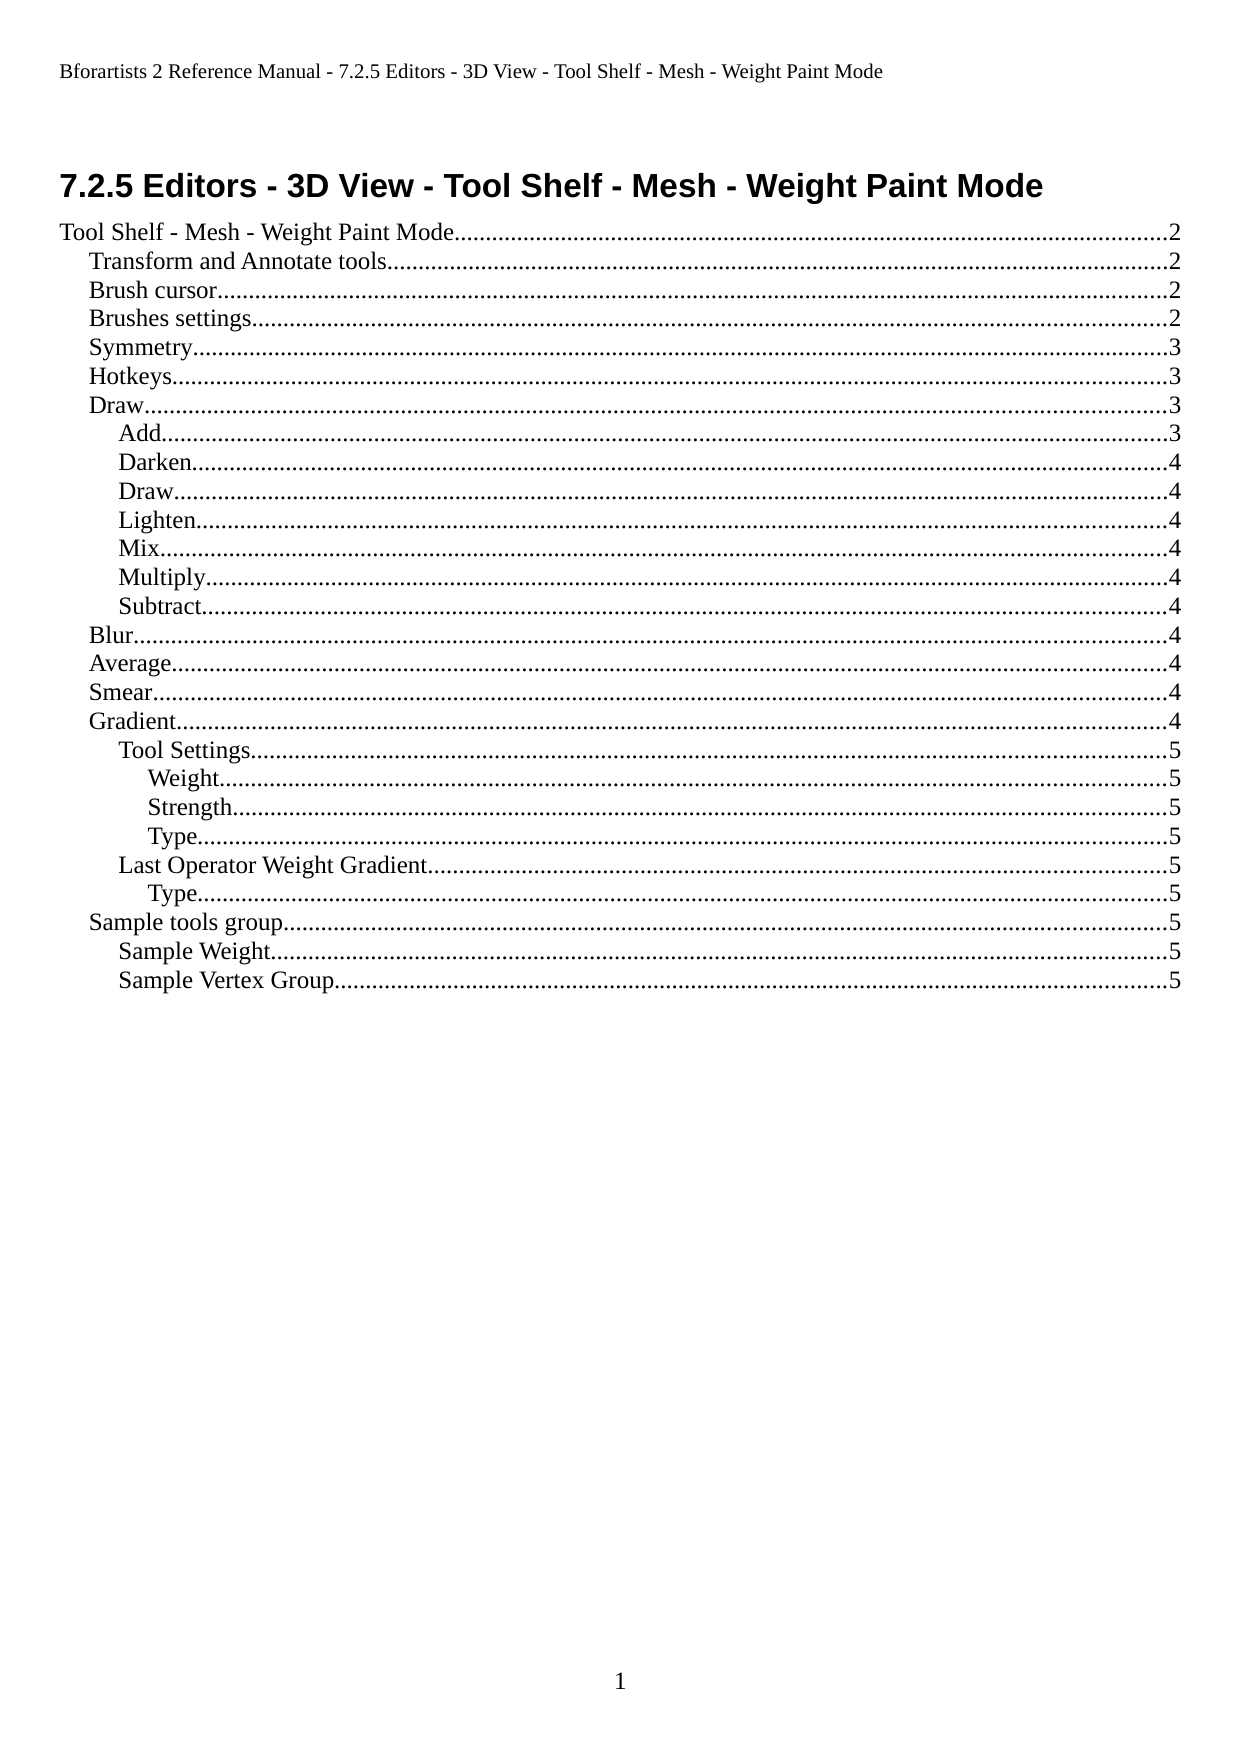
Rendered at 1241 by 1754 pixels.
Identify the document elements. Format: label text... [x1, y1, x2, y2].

text Type 5 [147, 878, 1181, 907]
text Tool Shelf - Mesh - Weight Paint Mode 2 [59, 217, 1181, 246]
text Tool Settings 5 [118, 735, 1181, 763]
text Weight 5 [147, 763, 1181, 792]
text Multiply 4 [118, 562, 1181, 591]
text Lighten 4 [118, 505, 1181, 533]
text Symmetry 3 [88, 332, 1181, 361]
text Gradient 4 [88, 706, 1181, 735]
text Subtract 4 [118, 591, 1181, 620]
text Blur 4 [88, 620, 1181, 648]
text Sample tools group 5 [88, 907, 1181, 936]
text Darken 4 [118, 447, 1181, 476]
text Draw 4 [118, 476, 1181, 505]
text Add 3 [118, 418, 1181, 447]
text Sample Vertex Group 5 [118, 965, 1181, 993]
subtitle 7.2.5 Editors - 3D View - Tool Shelf - Mesh - Weight Paint Mode [59, 166, 1181, 205]
text Brush cursor 2 [88, 275, 1181, 303]
text Transform and Annotate tools 2 [88, 246, 1181, 275]
text Brushes settings 2 [88, 303, 1181, 332]
text Smear 4 [88, 677, 1181, 706]
text Average 4 [88, 648, 1181, 677]
text Last Operator Weight Gradient 5 [118, 850, 1181, 878]
text Mix 4 [118, 533, 1181, 562]
text Strength 5 [147, 792, 1181, 821]
text Hotkeys 3 [88, 361, 1181, 390]
text Type 5 [147, 821, 1181, 850]
text Sample Weight 5 [118, 936, 1181, 965]
text Draw 3 [88, 390, 1181, 418]
